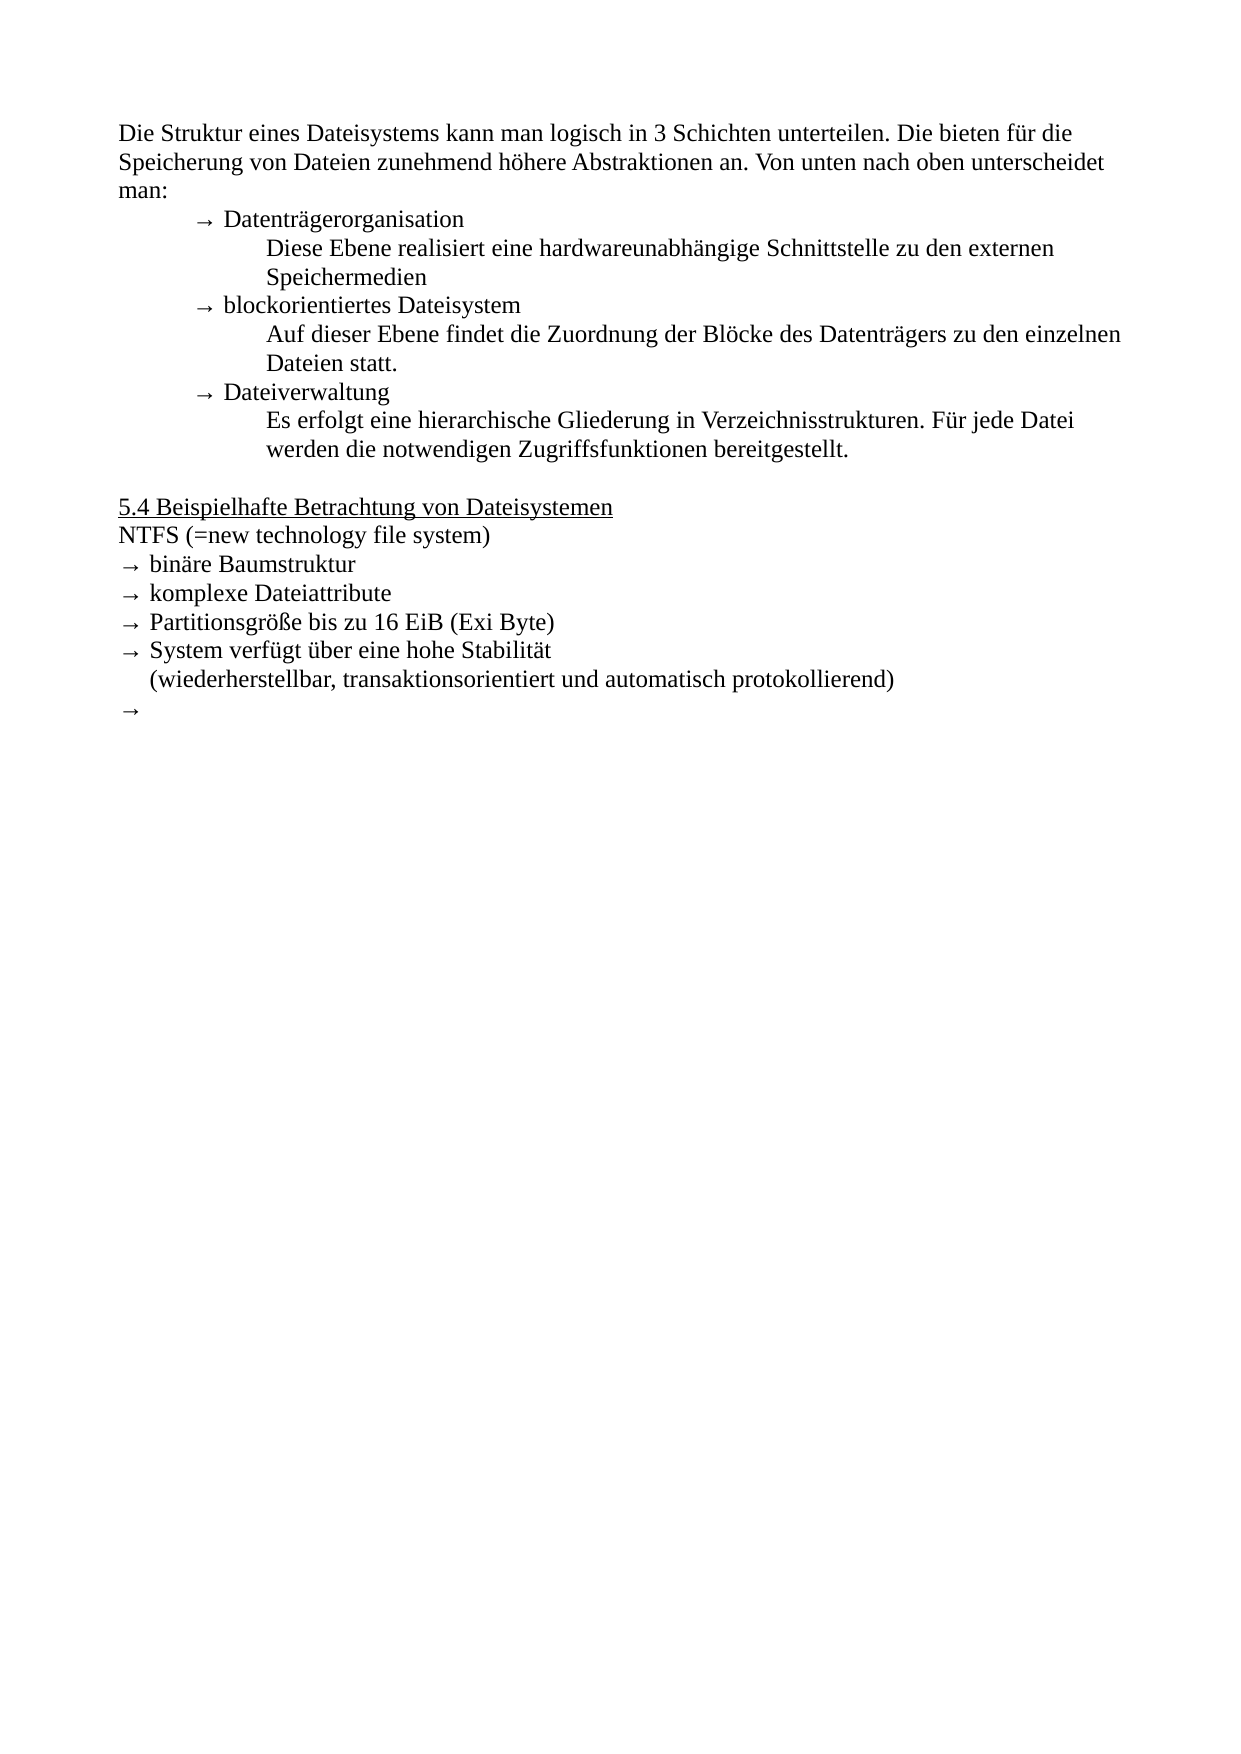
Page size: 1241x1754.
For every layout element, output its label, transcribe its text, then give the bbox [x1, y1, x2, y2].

text Die Struktur eines Dateisystems kann man logisch in 3 Schichten unterteilen. Die bieten für die Speicherung von Dateien zunehmend höhere Abstraktionen an. Von unten nach oben unterscheidet man: [118, 118, 1122, 204]
text → komplexe Dateiattribute [118, 578, 1122, 607]
text NTFS (=new technology file system) [118, 521, 1122, 549]
text → Partitionsgröße bis zu 16 EiB (Exi Byte) [118, 607, 1122, 636]
text Es erfolgt eine hierarchische Gliederung in Verzeichnisstrukturen. Für jede Datei werden die notwendigen Zugriffsfunktionen bereitgestellt. [118, 406, 1122, 463]
text Diese Ebene realisiert eine hardwareunabhängige Schnittstelle zu den externen Speichermedien [118, 233, 1122, 291]
text → binäre Baumstruktur [118, 549, 1122, 578]
text → Datenträgerorganisation [118, 204, 1122, 233]
text Auf dieser Ebene findet die Zuordnung der Blöcke des Datenträgers zu den einzelnen Dateien statt. [118, 319, 1122, 377]
text 5.4 Beispielhafte Betrachtung von Dateisystemen [118, 492, 1122, 521]
text (wiederherstellbar, transaktionsorientiert und automatisch protokollierend) [118, 664, 1122, 693]
text → System verfügt über eine hohe Stabilität [118, 636, 1122, 664]
text → blockorientiertes Dateisystem [118, 291, 1122, 319]
text → [118, 693, 1122, 722]
text → Dateiverwaltung [118, 377, 1122, 406]
